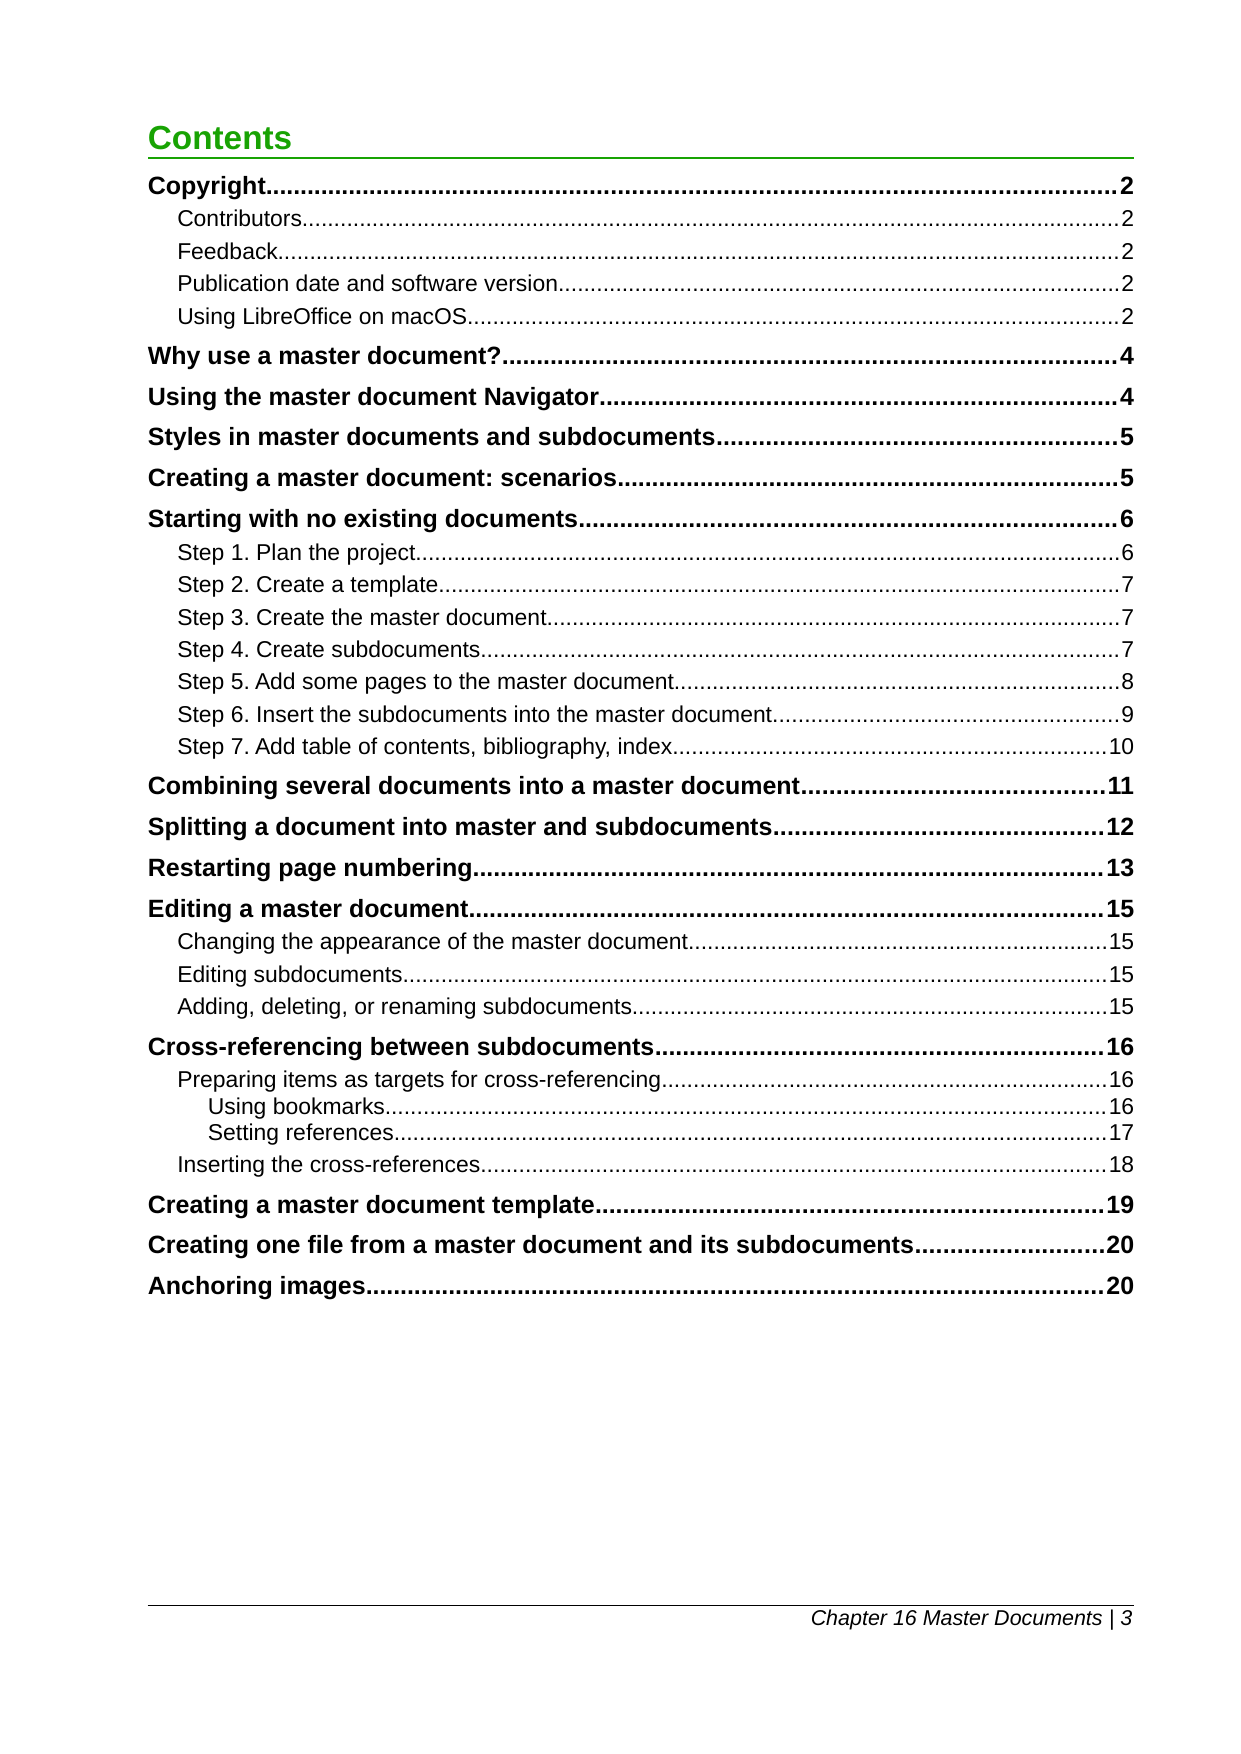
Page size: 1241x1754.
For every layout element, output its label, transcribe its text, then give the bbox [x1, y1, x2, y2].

text Step 6. Insert the subdocuments into the master document 9 [177, 701, 1134, 727]
text Step 5. Add some pages to the master document 8 [177, 668, 1134, 694]
text Using bookmarks 16 [208, 1093, 1134, 1119]
text Using LibreOffice on macOS 2 [177, 303, 1134, 329]
text Styles in master documents and subdocuments 5 [148, 422, 1134, 451]
subtitle Contents [148, 118, 1134, 157]
text Changing the appearance of the master document 15 [177, 928, 1134, 955]
text Step 3. Create the master document 7 [177, 603, 1134, 630]
text Feedback 2 [177, 238, 1134, 264]
text Setting references 17 [208, 1119, 1134, 1145]
text Cross-referencing between subdocuments 16 [148, 1031, 1134, 1060]
text Preparing items as targets for cross-referencing 16 [177, 1066, 1134, 1093]
text Anchoring images 20 [148, 1271, 1134, 1300]
text Step 1. Plan the project 6 [177, 539, 1134, 565]
text Editing a master document 15 [148, 893, 1134, 922]
text Inserting the cross-references 18 [177, 1151, 1134, 1178]
text Creating a master document template 19 [148, 1190, 1134, 1218]
text Step 7. Add table of contents, bibliography, index 10 [177, 733, 1134, 759]
text Starting with no existing documents 6 [148, 504, 1134, 533]
text Copyright 2 [148, 171, 1134, 199]
text Restarting page numbering 13 [148, 853, 1134, 882]
text Step 2. Create a template 7 [177, 571, 1134, 597]
text Publication date and software version 2 [177, 270, 1134, 297]
text Using the master document Navigator 4 [148, 382, 1134, 410]
text Contributors 2 [177, 205, 1134, 232]
text Combining several documents into a master document 11 [148, 771, 1134, 800]
text Editing subdocuments 15 [177, 961, 1134, 987]
text Why use a master document? 4 [148, 341, 1134, 370]
text Creating one file from a master document and its subdocuments 20 [148, 1230, 1134, 1259]
text Creating a master document: scenarios 5 [148, 463, 1134, 492]
text Step 4. Create subdocuments 7 [177, 636, 1134, 662]
text Adding, deleting, or renaming subdocuments 15 [177, 993, 1134, 1019]
text Splitting a document into master and subdocuments 12 [148, 812, 1134, 841]
